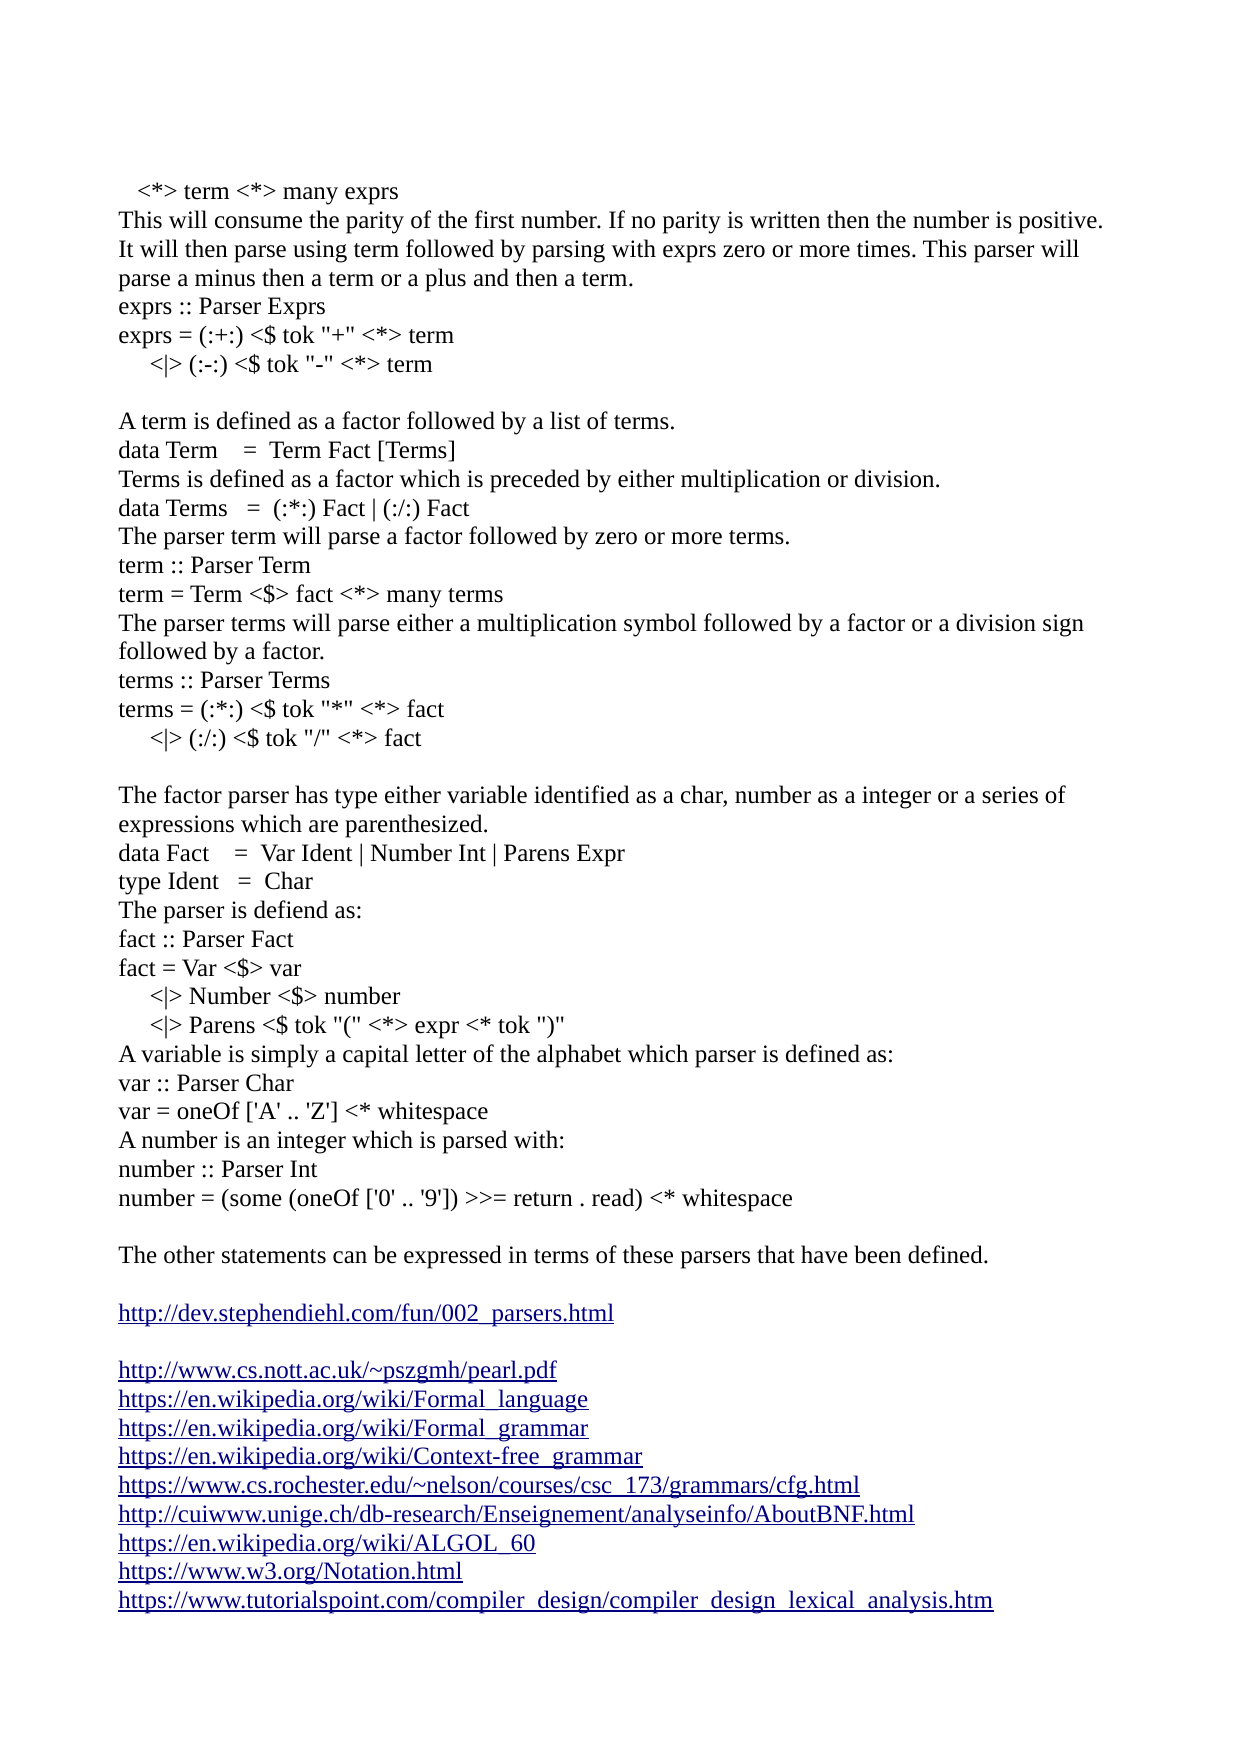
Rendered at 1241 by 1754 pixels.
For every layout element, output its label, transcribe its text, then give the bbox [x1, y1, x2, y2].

text The other statements can be expressed in terms of these parsers that have been defined. [118, 1240, 1122, 1269]
text The factor parser has type either variable identified as a char, number as a integer or a series of expressions which are parenthesized. [118, 780, 1122, 838]
text number :: Parser Int [118, 1154, 1122, 1183]
text fact = Var <$> var [118, 953, 1122, 981]
text terms = (:*:) <$ tok "*" <*> fact [118, 694, 1122, 723]
text http://cuiwww.unige.ch/db-research/Enseignement/analyseinfo/AboutBNF.html [118, 1499, 1122, 1528]
text A term is defined as a factor followed by a list of terms. [118, 406, 1122, 435]
text https://www.cs.rochester.edu/~nelson/courses/csc_173/grammars/cfg.html [118, 1470, 1122, 1499]
text https://www.w3.org/Notation.html [118, 1556, 1122, 1585]
text https://www.tutorialspoint.com/compiler_design/compiler_design_lexical_analysis.htm [118, 1585, 1122, 1614]
text data Term = Term Fact [Terms] [118, 435, 1122, 464]
text http://www.cs.nott.ac.uk/~pszgmh/pearl.pdf [118, 1355, 1122, 1384]
text http://dev.stephendiehl.com/fun/002_parsers.html [118, 1298, 1122, 1326]
text https://en.wikipedia.org/wiki/ALGOL_60 [118, 1528, 1122, 1556]
text https://en.wikipedia.org/wiki/Context-free_grammar [118, 1441, 1122, 1470]
text fact :: Parser Fact [118, 924, 1122, 953]
text <|> (:-:) <$ tok "-" <*> term [118, 349, 1122, 378]
text The parser is defiend as: [118, 895, 1122, 924]
text data Terms = (:*:) Fact | (:/:) Fact [118, 493, 1122, 521]
text https://en.wikipedia.org/wiki/Formal_language [118, 1384, 1122, 1413]
text type Ident = Char [118, 866, 1122, 895]
text exprs :: Parser Exprs [118, 291, 1122, 320]
text The parser term will parse a factor followed by zero or more terms. [118, 521, 1122, 550]
text This will consume the parity of the first number. If no parity is written then the number is positive. It will then parse using term followed by parsing with exprs zero or more times. This parser will parse a minus then a term or a plus and then a term. [118, 205, 1122, 291]
text A number is an integer which is parsed with: [118, 1125, 1122, 1154]
text <|> (:/:) <$ tok "/" <*> fact [118, 723, 1122, 751]
text exprs = (:+:) <$ tok "+" <*> term [118, 320, 1122, 349]
text term = Term <$> fact <*> many terms [118, 579, 1122, 608]
text A variable is simply a capital letter of the alphabet which parser is defined as: var :: Parser Char [118, 1039, 1122, 1096]
text data Fact = Var Ident | Number Int | Parens Expr [118, 838, 1122, 866]
text The parser terms will parse either a multiplication symbol followed by a factor or a division sign followed by a factor. [118, 608, 1122, 665]
text term :: Parser Term [118, 550, 1122, 579]
text number = (some (oneOf ['0' .. '9']) >>= return . read) <* whitespace [118, 1183, 1122, 1240]
text <*> term <*> many exprs [118, 176, 1122, 205]
text https://en.wikipedia.org/wiki/Formal_grammar [118, 1413, 1122, 1441]
text terms :: Parser Terms [118, 665, 1122, 694]
text <|> Number <$> number [118, 981, 1122, 1010]
text <|> Parens <$ tok "(" <*> expr <* tok ")" [118, 1010, 1122, 1039]
text var = oneOf ['A' .. 'Z'] <* whitespace [118, 1096, 1122, 1125]
text Terms is defined as a factor which is preceded by either multiplication or division. [118, 464, 1122, 493]
